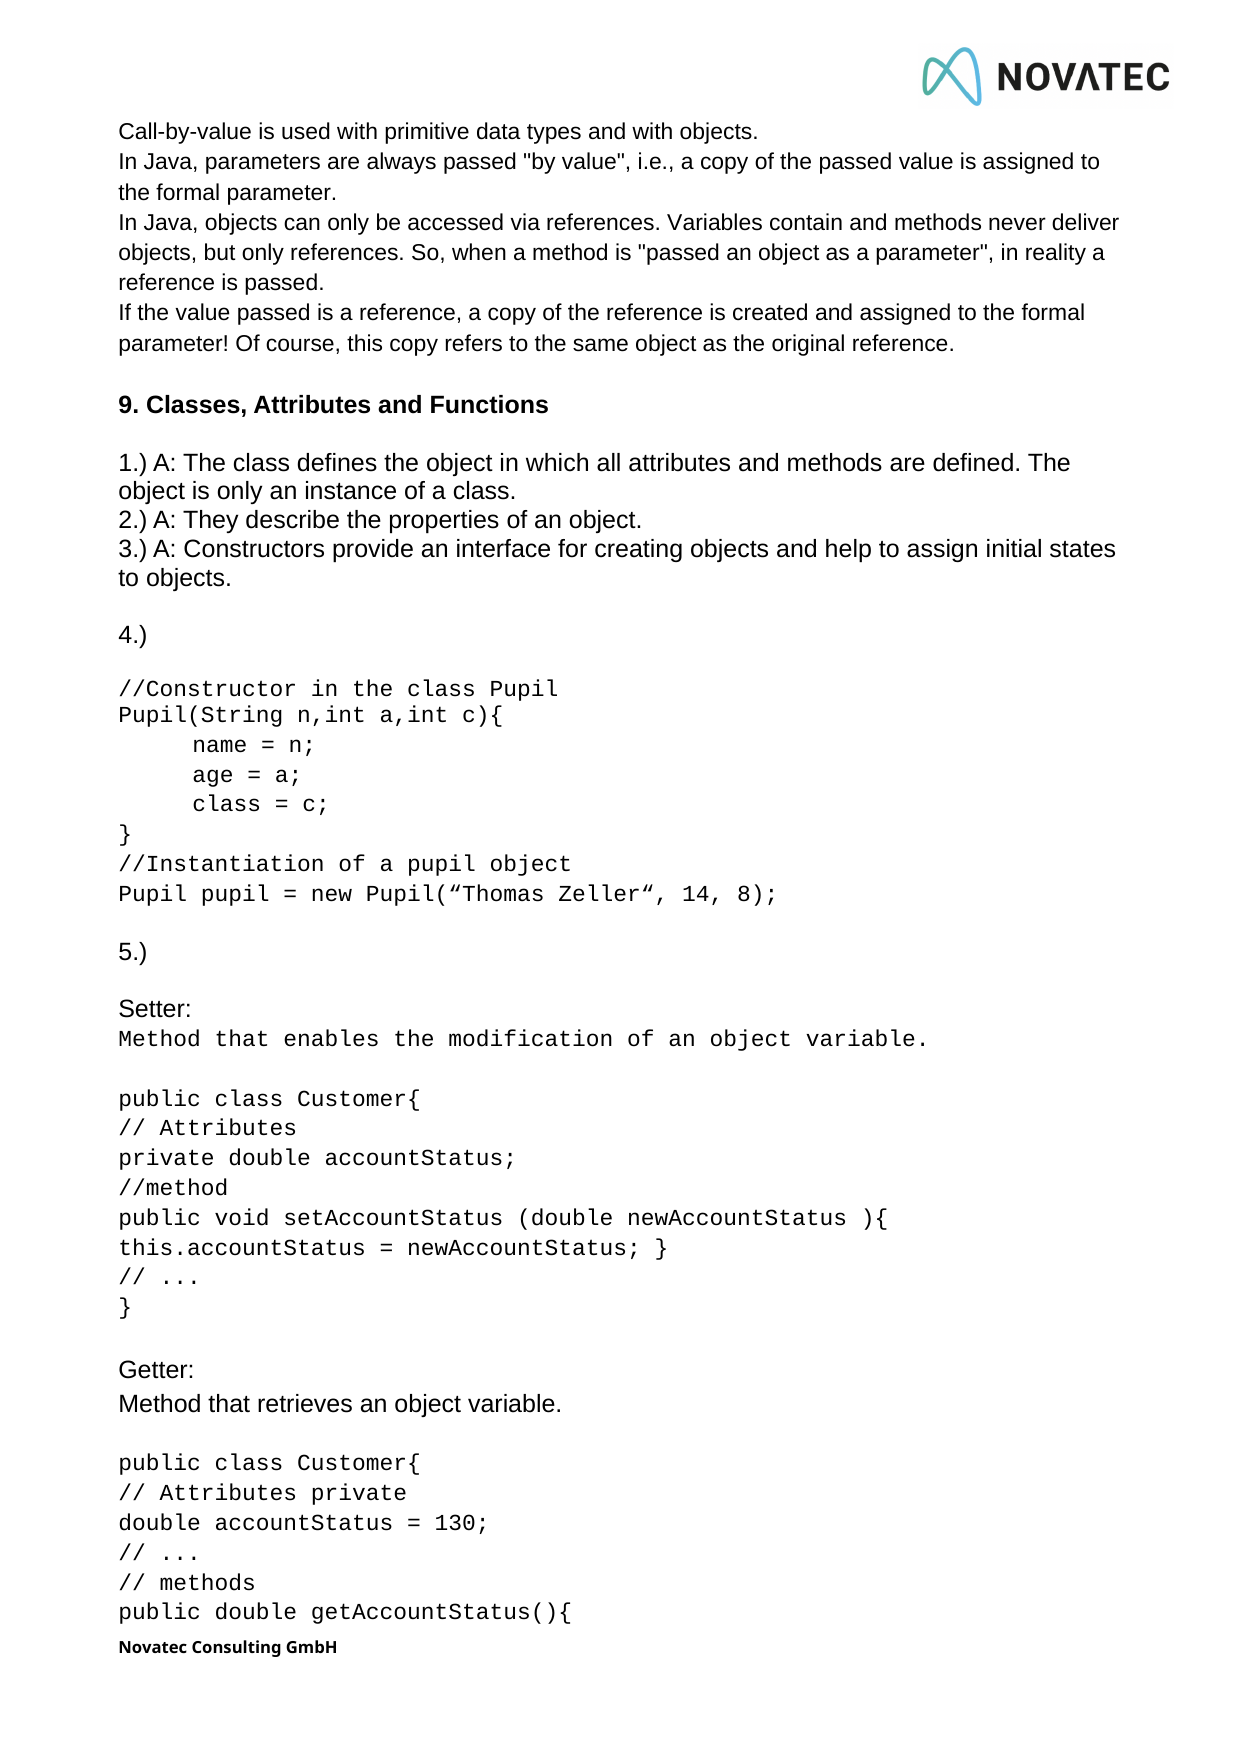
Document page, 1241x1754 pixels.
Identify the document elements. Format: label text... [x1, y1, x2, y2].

text Call-by-value is used with primitive data types and with objects. [118, 118, 1122, 144]
text class = c; [118, 793, 1122, 819]
text // ... [118, 1266, 1122, 1292]
text Setter: [118, 994, 1122, 1023]
text In Java, parameters are always passed "by value", i.e., a copy of the passed value is assigned to the formal parameter. [118, 148, 1122, 205]
text Method that enables the modification of an object variable. [118, 1027, 1122, 1053]
text age = a; [118, 763, 1122, 789]
text //Constructor in the class Pupil [118, 677, 1122, 703]
text 1.) A: The class defines the object in which all attributes and methods are defined. The object is only an instance of a class. [118, 447, 1122, 505]
text public class Customer{ [118, 1452, 1122, 1478]
text Method that retrieves an object variable. [118, 1388, 1122, 1417]
text //method [118, 1176, 1122, 1202]
text 2.) A: They describe the properties of an object. [118, 505, 1122, 534]
text private double accountStatus; [118, 1147, 1122, 1172]
text In Java, objects can only be accessed via references. Variables contain and methods never deliver objects, but only references. So, when a method is "passed an object as a parameter", in reality a reference is passed. [118, 209, 1122, 296]
text Getter: [118, 1356, 1122, 1384]
text 4.) [118, 620, 1122, 649]
text 3.) A: Constructors provide an interface for creating objects and help to assign initial states to objects. [118, 534, 1122, 591]
text // ... [118, 1541, 1122, 1567]
text public double getAccountStatus(){ [118, 1601, 1122, 1627]
text } [118, 823, 1122, 848]
text double accountStatus = 130; [118, 1511, 1122, 1537]
text // Attributes [118, 1117, 1122, 1143]
text 9. Classes, Attributes and Functions [118, 390, 1122, 419]
text } [118, 1296, 1122, 1321]
text public class Customer{ [118, 1087, 1122, 1113]
text 5.) [118, 937, 1122, 966]
text //Instantiation of a pupil object [118, 852, 1122, 878]
text Pupil(String n,int a,int c){ [118, 703, 1122, 729]
picture [890, 18, 1201, 126]
text // methods [118, 1571, 1122, 1597]
text public void setAccountStatus (double newAccountStatus ){ [118, 1206, 1122, 1232]
text name = n; [118, 733, 1122, 759]
text // Attributes private [118, 1482, 1122, 1507]
text If the value passed is a reference, a copy of the reference is created and assigned to the formal parameter! Of course, this copy refers to the same object as the original reference. [118, 299, 1122, 356]
text Pupil pupil = new Pupil(“Thomas Zeller“, 14, 8); [118, 882, 1122, 908]
text this.accountStatus = newAccountStatus; } [118, 1236, 1122, 1262]
